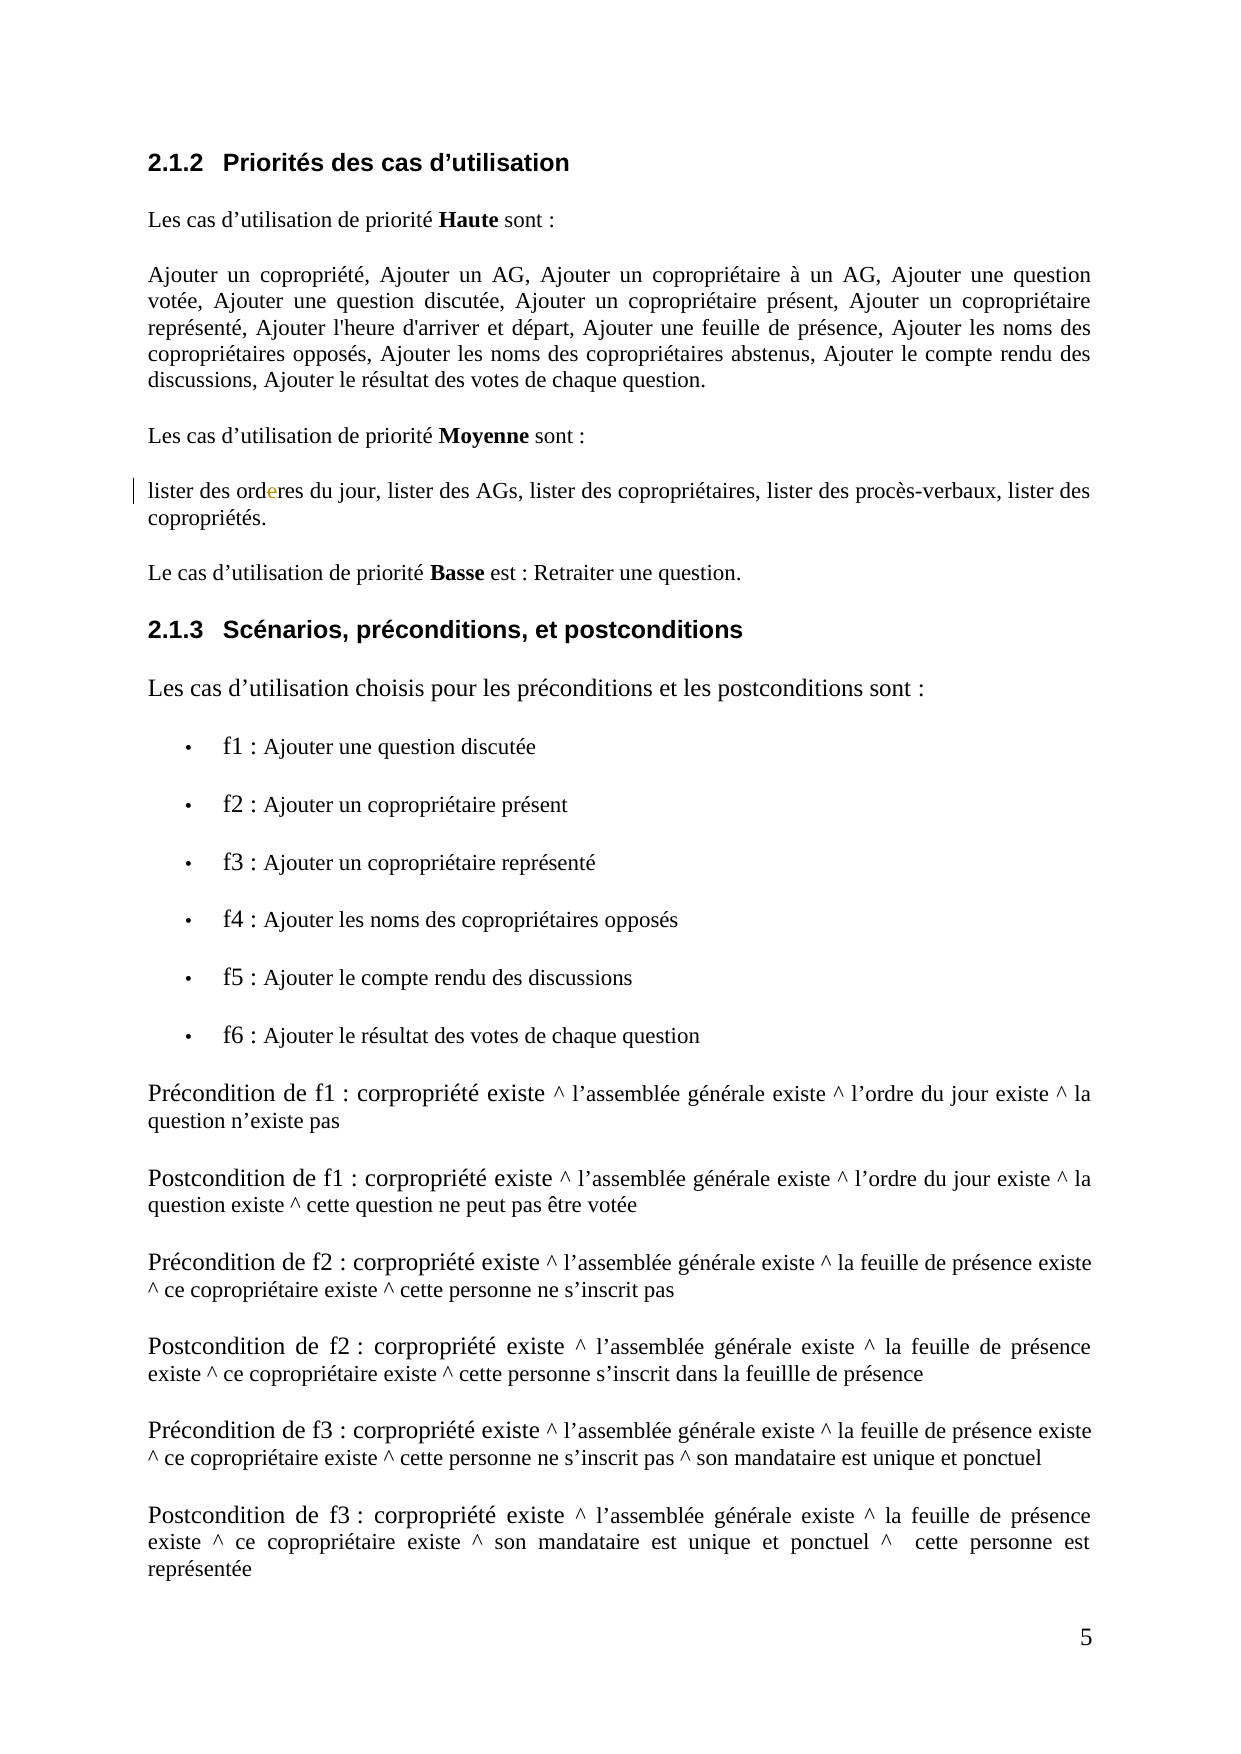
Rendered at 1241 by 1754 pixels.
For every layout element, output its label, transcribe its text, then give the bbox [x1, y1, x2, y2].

list f5 : Ajouter le compte rendu des discussions [185, 962, 1092, 991]
text Ajouter un copropriété, Ajouter un AG, Ajouter un copropriétaire à un AG, Ajouter une question votée, Ajouter une question discutée, Ajouter un copropriétaire présent, Ajouter un copropriétaire représenté, Ajouter l'heure d'arriver et départ, Ajouter une feuille de présence, Ajouter les noms des copropriétaires opposés, Ajouter les noms des copropriétaires abstenus, Ajouter le compte rendu des discussions, Ajouter le résultat des votes de chaque question. [148, 261, 1092, 393]
list f2 : Ajouter un copropriétaire présent [185, 789, 1092, 817]
list f1 : Ajouter une question discutée [185, 731, 1092, 759]
text Le cas d’utilisation de priorité Basse est : Retraiter une question. [148, 559, 1092, 586]
text Précondition de f2 : corpropriété existe ^ l’assemblée générale existe ^ la feuille de présence existe ^ ce copropriétaire existe ^ cette personne ne s’inscrit pas [148, 1247, 1092, 1302]
text Postcondition de f3 : corpropriété existe ^ l’assemblée générale existe ^ la feuille de présence existe ^ ce copropriétaire existe ^ son mandataire est unique et ponctuel ^ cette personne est représentée [148, 1500, 1092, 1581]
text Précondition de f1 : corpropriété existe ^ l’assemblée générale existe ^ l’ordre du jour existe ^ la question n’existe pas [148, 1078, 1092, 1133]
text Postcondition de f2 : corpropriété existe ^ l’assemblée générale existe ^ la feuille de présence existe ^ ce copropriétaire existe ^ cette personne s’inscrit dans la feuillle de présence [148, 1331, 1092, 1386]
text lister des ordres du jour, lister des AGs, lister des copropriétaires, lister des procès-verbaux, lister des copropriétés. [148, 478, 1092, 530]
subtitle Scénarios, préconditions, et postconditions [148, 615, 1092, 644]
text Les cas d’utilisation choisis pour les préconditions et les postconditions sont : [148, 673, 1092, 702]
list f6 : Ajouter le résultat des votes de chaque question [185, 1020, 1092, 1049]
text Les cas d’utilisation de priorité Moyenne sont : [148, 422, 1092, 448]
text Les cas d’utilisation de priorité Haute sont : [148, 206, 1092, 232]
text Postcondition de f1 : corpropriété existe ^ l’assemblée générale existe ^ l’ordre du jour existe ^ la question existe ^ cette question ne peut pas être votée [148, 1163, 1092, 1218]
list f4 : Ajouter les noms des copropriétaires opposés [185, 904, 1092, 933]
list f3 : Ajouter un copropriétaire représenté [185, 847, 1092, 875]
subtitle Priorités des cas d’utilisation [148, 148, 1092, 176]
text Précondition de f3 : corpropriété existe ^ l’assemblée générale existe ^ la feuille de présence existe ^ ce copropriétaire existe ^ cette personne ne s’inscrit pas ^ son mandataire est unique et ponctuel [148, 1415, 1092, 1471]
